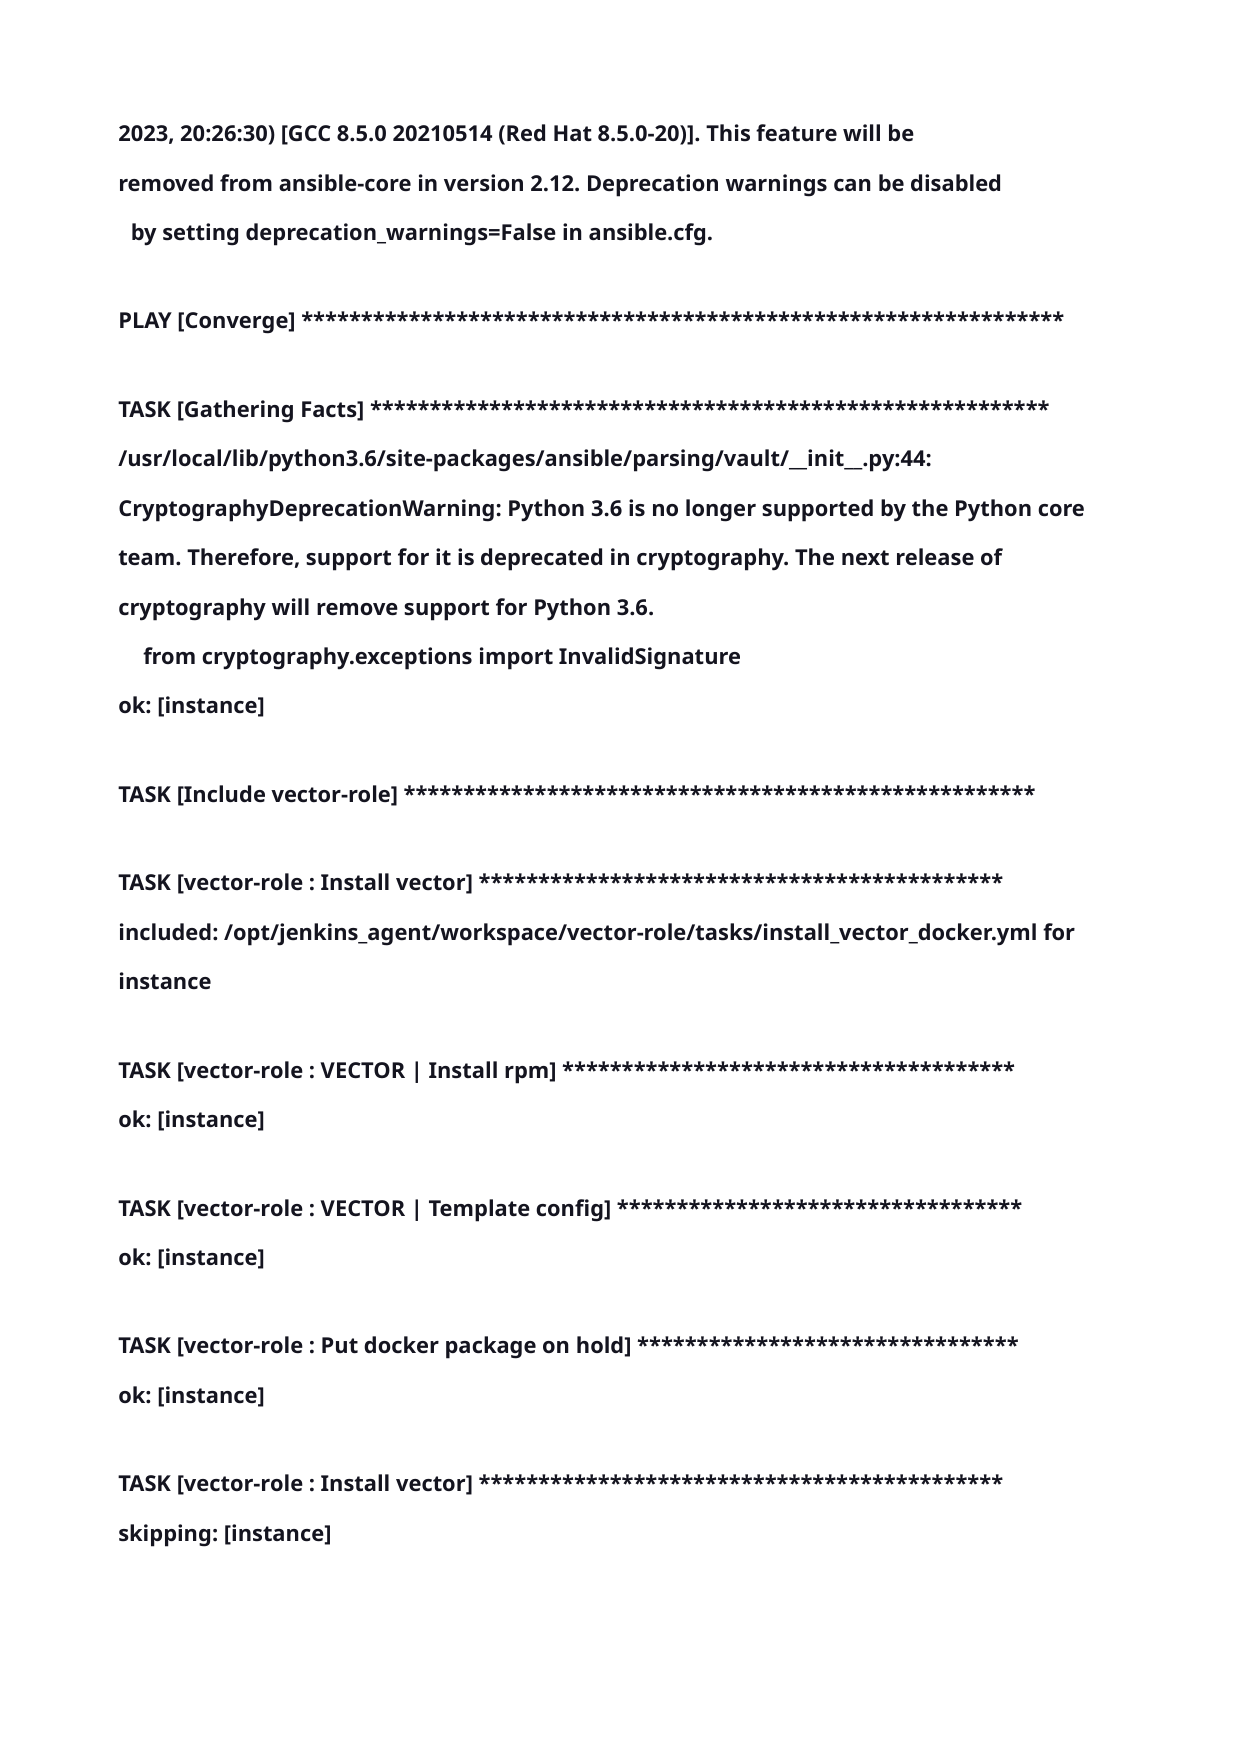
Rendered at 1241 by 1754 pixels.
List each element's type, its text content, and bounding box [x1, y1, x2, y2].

text removed from ansible-core in version 2.12. Deprecation warnings can be disabled [118, 167, 1122, 197]
text TASK [vector-role : VECTOR | Install rpm] ************************************** [118, 1054, 1122, 1084]
text skipping: [instance] [118, 1518, 1122, 1547]
text TASK [vector-role : Put docker package on hold] ******************************** [118, 1330, 1122, 1360]
text ok: [instance] [118, 1380, 1122, 1409]
text /usr/local/lib/python3.6/site-packages/ansible/parsing/vault/__init__.py:44: CryptographyDeprecationWarning: Python 3.6 is no longer supported by the Python core team. Therefore, support for it is deprecated in cryptography. The next release of cryptography will remove support for Python 3.6. [118, 443, 1122, 621]
text ok: [instance] [118, 1104, 1122, 1134]
text from cryptography.exceptions import InvalidSignature [118, 641, 1122, 671]
text PLAY [Converge] **************************************************************** [118, 305, 1122, 335]
text TASK [vector-role : Install vector] ******************************************** [118, 1468, 1122, 1498]
text by setting deprecation_warnings=False in ansible.cfg. [118, 217, 1122, 247]
text ok: [instance] [118, 690, 1122, 720]
text TASK [vector-role : VECTOR | Template config] ********************************** [118, 1192, 1122, 1222]
text TASK [Gathering Facts] ********************************************************* [118, 394, 1122, 424]
text included: /opt/jenkins_agent/workspace/vector-role/tasks/install_vector_docker.yml for instance [118, 917, 1122, 996]
text TASK [Include vector-role] ***************************************************** [118, 779, 1122, 808]
text 2023, 20:26:30) [GCC 8.5.0 20210514 (Red Hat 8.5.0-20)]. This feature will be [118, 118, 1122, 148]
text TASK [vector-role : Install vector] ******************************************** [118, 867, 1122, 897]
text ok: [instance] [118, 1242, 1122, 1272]
